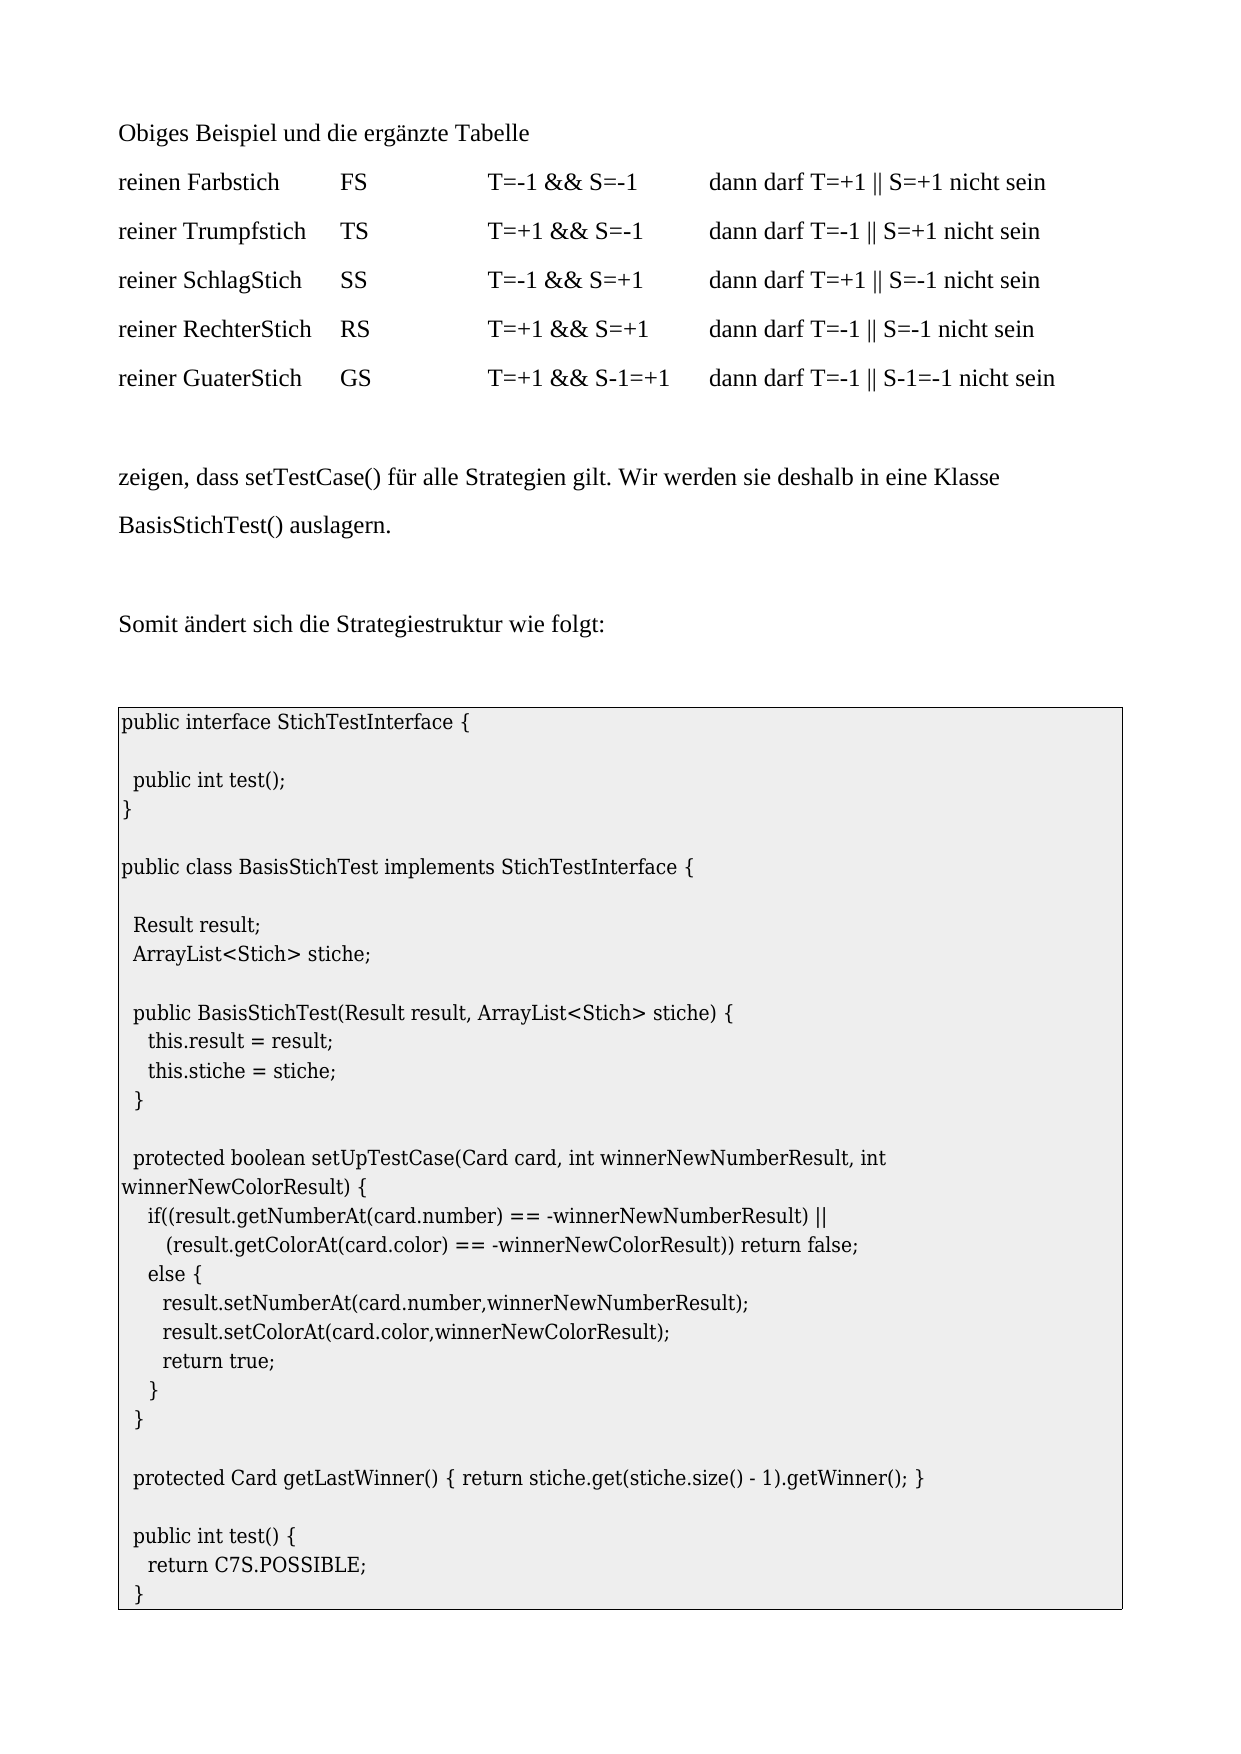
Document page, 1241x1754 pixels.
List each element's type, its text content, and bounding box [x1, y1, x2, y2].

text public interface StichTestInterface { [119, 708, 1122, 734]
text this.stiche = stiche; [119, 1056, 1122, 1083]
text } [119, 1579, 1122, 1609]
text } [119, 1375, 1122, 1403]
text Obiges Beispiel und die ergänzte Tabelle [118, 118, 1122, 147]
text public BasisStichTest(Result result, ArrayList<Stich> stiche) { [119, 997, 1122, 1025]
text public int test(); [119, 765, 1122, 792]
text reiner GuaterStich GS T=+1 && S-1=+1 dann darf T=-1 || S-1=-1 nicht sein [118, 363, 1122, 392]
text protected Card getLastWinner() { return stiche.get(stiche.size() - 1).getWinner(); } [119, 1462, 1122, 1490]
text result.setNumberAt(card.number,winnerNewNumberResult); [119, 1288, 1122, 1315]
text Somit ändert sich die Strategiestruktur wie folgt: [118, 609, 1122, 637]
text } [119, 794, 1122, 821]
text BasisStichTest() auslagern. [118, 511, 1122, 539]
text } [119, 1404, 1122, 1432]
text protected boolean setUpTestCase(Card card, int winnerNewNumberResult, int winnerNewColorResult) { [119, 1143, 1122, 1199]
text return true; [119, 1346, 1122, 1373]
text this.result = result; [119, 1027, 1122, 1054]
text else { [119, 1259, 1122, 1286]
text } [119, 1085, 1122, 1112]
text public int test() { [119, 1521, 1122, 1548]
text (result.getColorAt(card.color) == -winnerNewColorResult)) return false; [119, 1230, 1122, 1257]
text reinen Farbstich FS T=-1 && S=-1 dann darf T=+1 || S=+1 nicht sein [118, 167, 1122, 196]
text reiner Trumpfstich TS T=+1 && S=-1 dann darf T=-1 || S=+1 nicht sein [118, 216, 1122, 245]
text result.setColorAt(card.color,winnerNewColorResult); [119, 1317, 1122, 1344]
text public class BasisStichTest implements StichTestInterface { [119, 852, 1122, 879]
text zeigen, dass setTestCase() für alle Strategien gilt. Wir werden sie deshalb in eine Klasse [118, 462, 1122, 490]
text if((result.getNumberAt(card.number) == -winnerNewNumberResult) || [119, 1201, 1122, 1228]
text reiner SchlagStich SS T=-1 && S=+1 dann darf T=+1 || S=-1 nicht sein [118, 265, 1122, 294]
text ArrayList<Stich> stiche; [119, 939, 1122, 967]
text reiner RechterStich RS T=+1 && S=+1 dann darf T=-1 || S=-1 nicht sein [118, 314, 1122, 343]
text return C7S.POSSIBLE; [119, 1550, 1122, 1577]
text Result result; [119, 910, 1122, 938]
